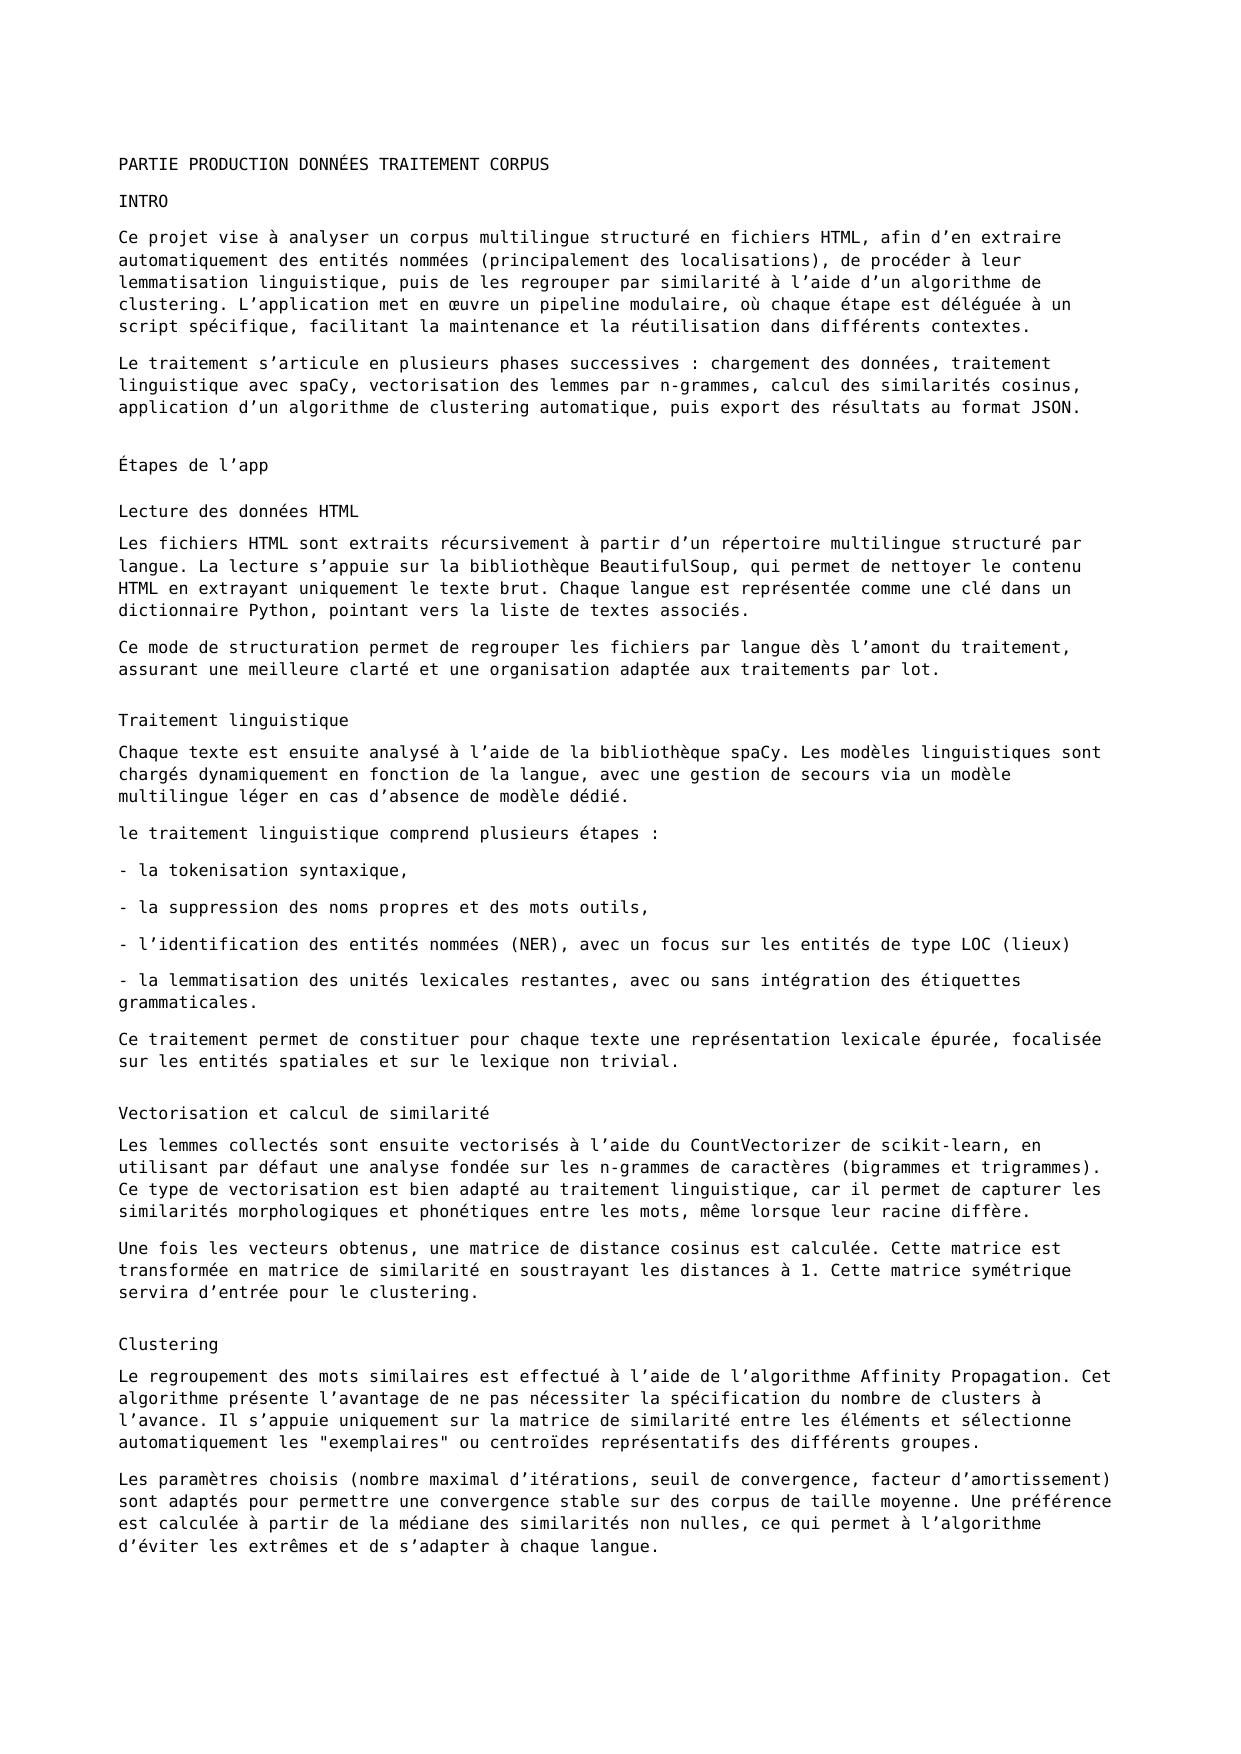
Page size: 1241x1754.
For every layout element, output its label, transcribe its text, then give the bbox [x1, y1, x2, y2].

text PARTIE PRODUCTION DONNÉES TRAITEMENT CORPUS [118, 155, 1122, 174]
text Chaque texte est ensuite analysé à l’aide de la bibliothèque spaCy. Les modèles linguistiques sont chargés dynamiquement en fonction de la langue, avec une gestion de secours via un modèle multilingue léger en cas d’absence de modèle dédié. [118, 743, 1122, 807]
subtitle Clustering [118, 1335, 1122, 1354]
text Le regroupement des mots similaires est effectué à l’aide de l’algorithme Affinity Propagation. Cet algorithme présente l’avantage de ne pas nécessiter la spécification du nombre de clusters à l’avance. Il s’appuie uniquement sur la matrice de similarité entre les éléments et sélectionne automatiquement les "exemplaires" ou centroïdes représentatifs des différents groupes. [118, 1367, 1122, 1452]
text Une fois les vecteurs obtenus, une matrice de distance cosinus est calculée. Cette matrice est transformée en matrice de similarité en soustrayant les distances à 1. Cette matrice symétrique servira d’entrée pour le clustering. [118, 1239, 1122, 1303]
text Ce traitement permet de constituer pour chaque texte une représentation lexicale épurée, focalisée sur les entités spatiales et sur le lexique non trivial. [118, 1030, 1122, 1072]
text INTRO [118, 192, 1122, 211]
text - la lemmatisation des unités lexicales restantes, avec ou sans intégration des étiquettes grammaticales. [118, 971, 1122, 1013]
text Ce mode de structuration permet de regrouper les fichiers par langue dès l’amont du traitement, assurant une meilleure clarté et une organisation adaptée aux traitements par lot. [118, 638, 1122, 679]
text Le traitement s’articule en plusieurs phases successives : chargement des données, traitement linguistique avec spaCy, vectorisation des lemmes par n-grammes, calcul des similarités cosinus, application d’un algorithme de clustering automatique, puis export des résultats au format JSON. [118, 354, 1122, 418]
subtitle Lecture des données HTML [118, 502, 1122, 522]
text - l’identification des entités nommées (NER), avec un focus sur les entités de type LOC (lieux) [118, 934, 1122, 954]
text Les lemmes collectés sont ensuite vectorisés à l’aide du CountVectorizer de scikit-learn, en utilisant par défaut une analyse fondée sur les n-grammes de caractères (bigrammes et trigrammes). Ce type de vectorisation est bien adapté au traitement linguistique, car il permet de capturer les similarités morphologiques et phonétiques entre les mots, même lorsque leur racine diffère. [118, 1136, 1122, 1222]
text le traitement linguistique comprend plusieurs étapes : [118, 824, 1122, 843]
text - la tokenisation syntaxique, [118, 861, 1122, 880]
text Les paramètres choisis (nombre maximal d’itérations, seuil de convergence, facteur d’amortissement) sont adaptés pour permettre une convergence stable sur des corpus de taille moyenne. Une préférence est calculée à partir de la médiane des similarités non nulles, ce qui permet à l’algorithme d’éviter les extrêmes et de s’adapter à chaque langue. [118, 1470, 1122, 1556]
text Les fichiers HTML sont extraits récursivement à partir d’un répertoire multilingue structuré par langue. La lecture s’appuie sur la bibliothèque BeautifulSoup, qui permet de nettoyer le contenu HTML en extrayant uniquement le texte brut. Chaque langue est représentée comme une clé dans un dictionnaire Python, pointant vers la liste de textes associés. [118, 534, 1122, 620]
subtitle Vectorisation et calcul de similarité [118, 1104, 1122, 1123]
text Ce projet vise à analyser un corpus multilingue structuré en fichiers HTML, afin d’en extraire automatiquement des entités nommées (principalement des localisations), de procéder à leur lemmatisation linguistique, puis de les regrouper par similarité à l’aide d’un algorithme de clustering. L’application met en œuvre un pipeline modulaire, où chaque étape est déléguée à un script spécifique, facilitant la maintenance et la réutilisation dans différents contextes. [118, 228, 1122, 337]
subtitle Traitement linguistique [118, 711, 1122, 731]
subtitle Étapes de l’app [118, 456, 1122, 475]
text - la suppression des noms propres et des mots outils, [118, 898, 1122, 917]
